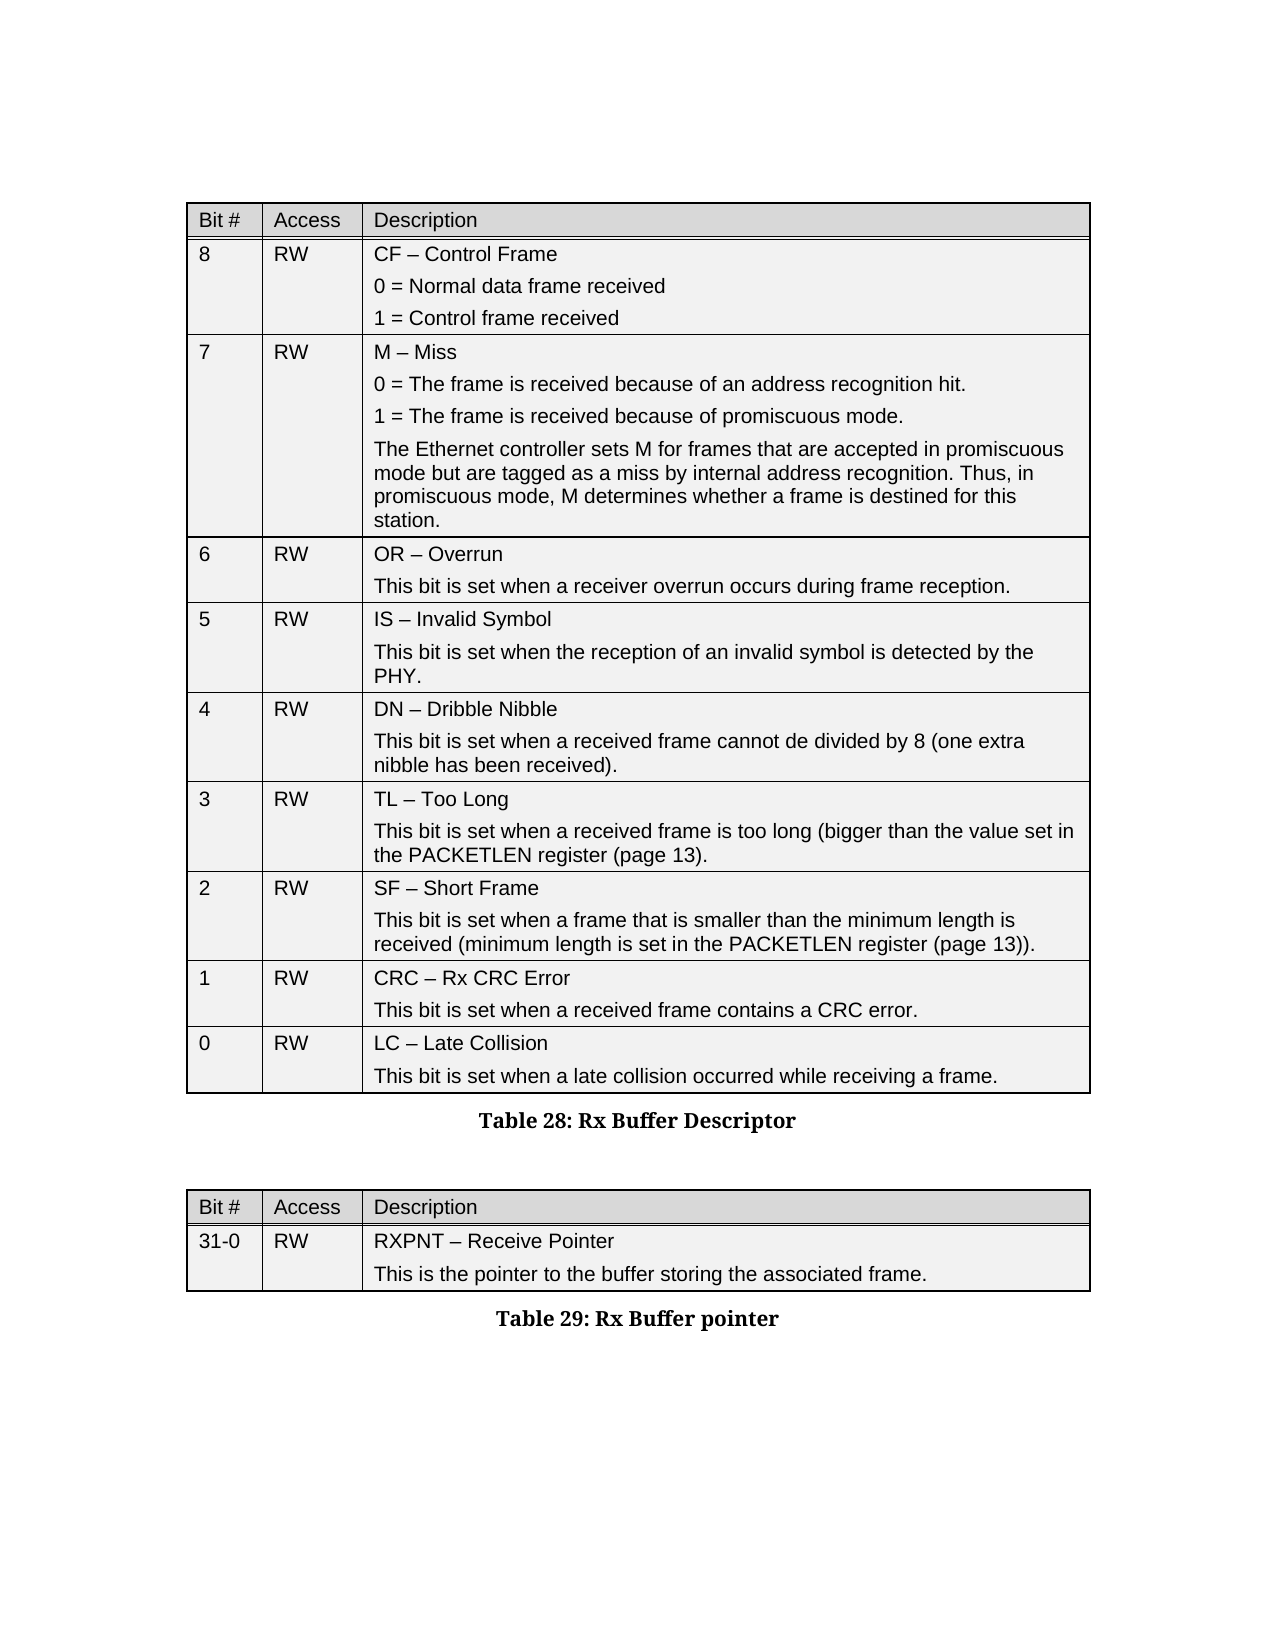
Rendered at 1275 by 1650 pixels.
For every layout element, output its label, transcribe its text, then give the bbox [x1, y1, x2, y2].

table_cell LC – Late Collision This bit is set when a late collision occurred while receiving a frame. [363, 1027, 1089, 1092]
table_cell RW [263, 335, 362, 536]
table_header Description [363, 1191, 1089, 1223]
text Table 29: Rx Buffer pointer [187, 1304, 1088, 1333]
table_cell RW [263, 1027, 362, 1092]
table_cell 31-0 [188, 1226, 262, 1290]
table_cell M – Miss 0 = The frame is received because of an address recognition hit. 1 = The frame is received because of promiscuous mode. The Ethernet controller sets M for frames that are accepted in promiscuous mode but are tagged as a miss by internal address recognition. Thus, in promiscuous mode, M determines whether a frame is destined for this station. [363, 335, 1089, 536]
table_cell OR – Overrun This bit is set when a receiver overrun occurs during frame reception. [363, 538, 1089, 602]
table_cell CF – Control Frame 0 = Normal data frame received 1 = Control frame received [363, 240, 1089, 334]
table_cell RW [263, 961, 362, 1026]
text Table 28: Rx Buffer Descriptor [187, 1106, 1088, 1135]
table_cell RW [263, 240, 362, 334]
table_cell RW [263, 603, 362, 692]
table_cell RW [263, 538, 362, 602]
table_cell 4 [188, 693, 262, 781]
table_header Access [263, 204, 362, 236]
table_header Bit # [188, 1191, 262, 1223]
table_cell RW [263, 1226, 362, 1290]
table_cell CRC – Rx CRC Error This bit is set when a received frame contains a CRC error. [363, 961, 1089, 1026]
table_cell 8 [188, 240, 262, 334]
table_cell RXPNT – Receive Pointer This is the pointer to the buffer storing the associated frame. [363, 1226, 1089, 1290]
table_cell TL – Too Long This bit is set when a received frame is too long (bigger than the value set in the PACKETLEN register (page 13). [363, 782, 1089, 871]
table_header Bit # [188, 204, 262, 236]
table_header Access [263, 1191, 362, 1223]
table_cell SF – Short Frame This bit is set when a frame that is smaller than the minimum length is received (minimum length is set in the PACKETLEN register (page 13)). [363, 872, 1089, 960]
table_cell RW [263, 782, 362, 871]
table_cell RW [263, 693, 362, 781]
table_cell 2 [188, 872, 262, 960]
table_cell DN – Dribble Nibble This bit is set when a received frame cannot de divided by 8 (one extra nibble has been received). [363, 693, 1089, 781]
table_cell 3 [188, 782, 262, 871]
table_cell 6 [188, 538, 262, 602]
table_cell 1 [188, 961, 262, 1026]
table_header Description [363, 204, 1089, 236]
table_cell IS – Invalid Symbol This bit is set when the reception of an invalid symbol is detected by the PHY. [363, 603, 1089, 692]
table_cell 0 [188, 1027, 262, 1092]
table_cell 5 [188, 603, 262, 692]
table_cell 7 [188, 335, 262, 536]
table_cell RW [263, 872, 362, 960]
